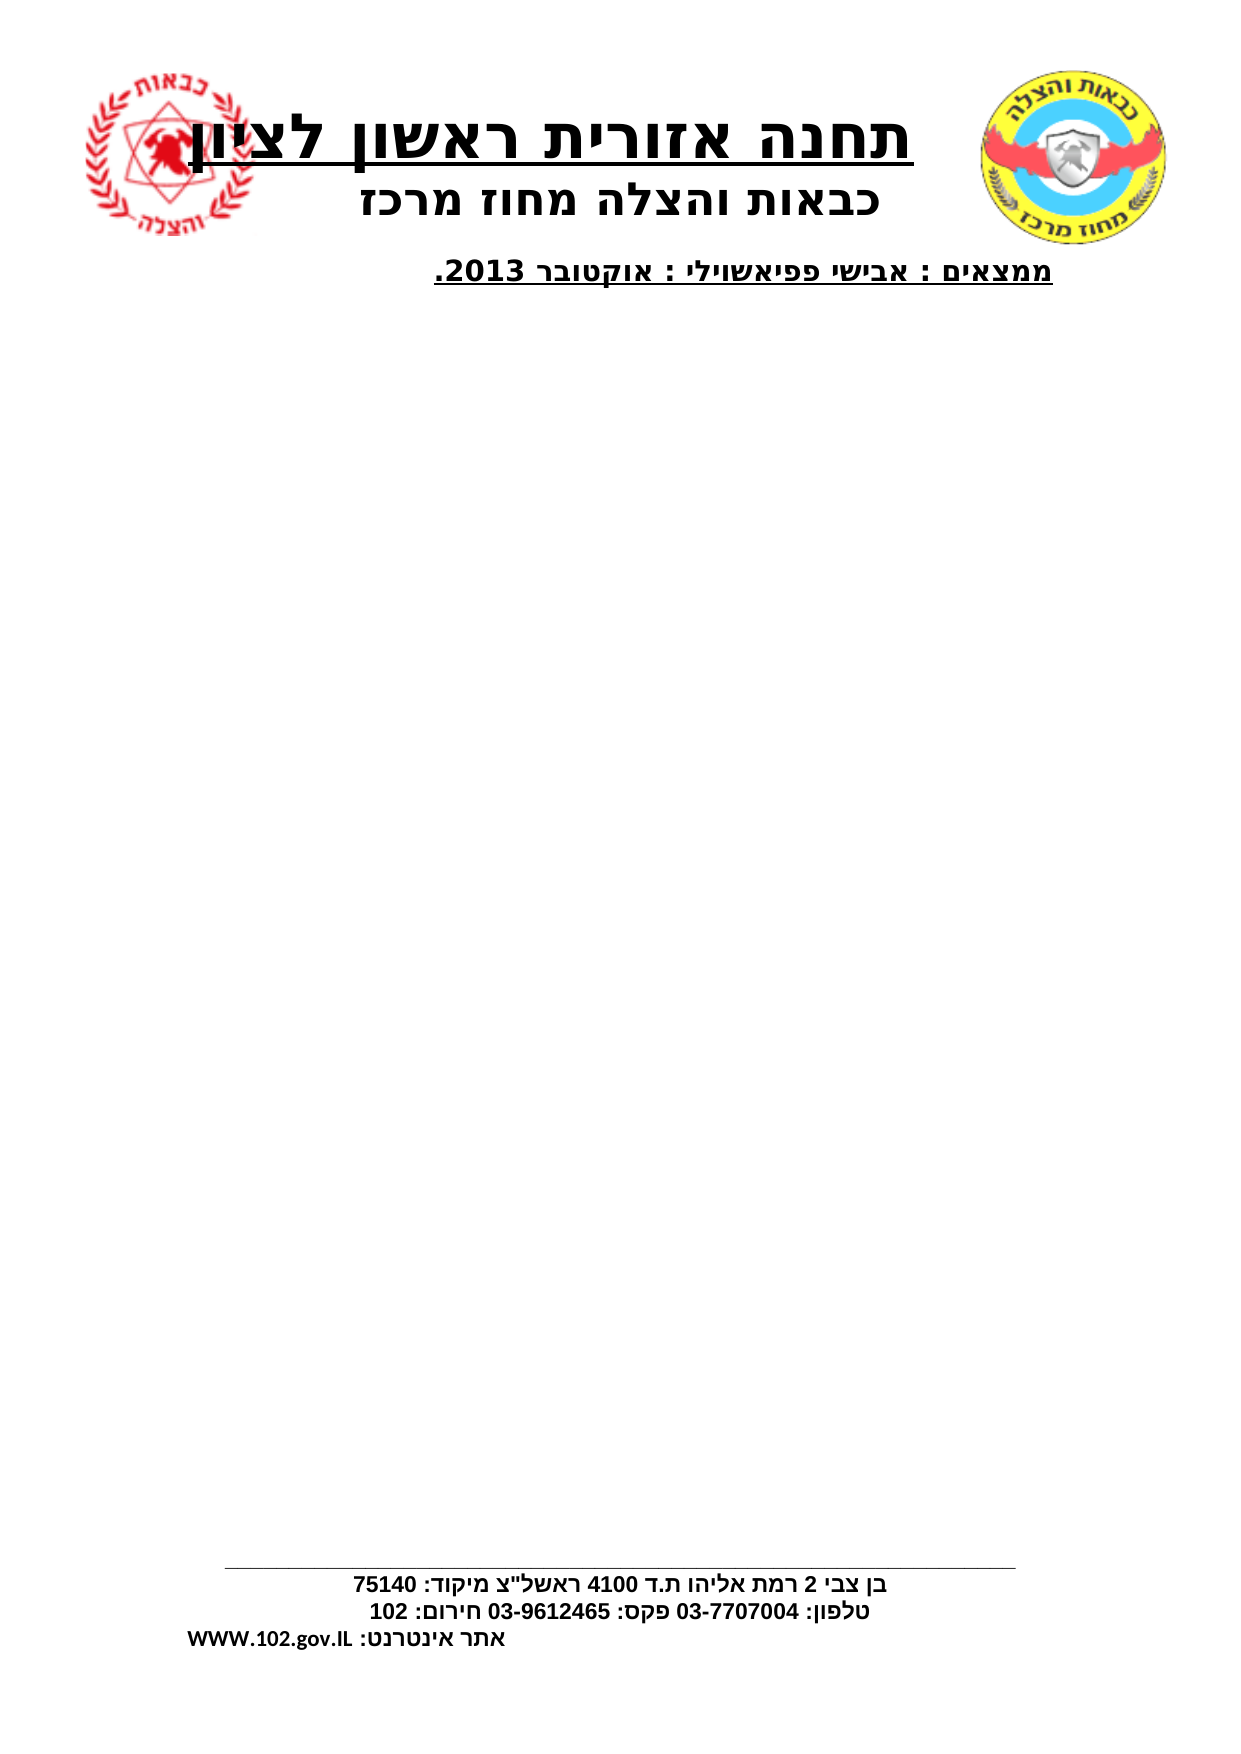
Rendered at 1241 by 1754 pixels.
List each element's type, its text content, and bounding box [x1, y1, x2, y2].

text ממצאים : אבישי פפיאשוילי : אוקטובר 2013. [187, 254, 1053, 288]
